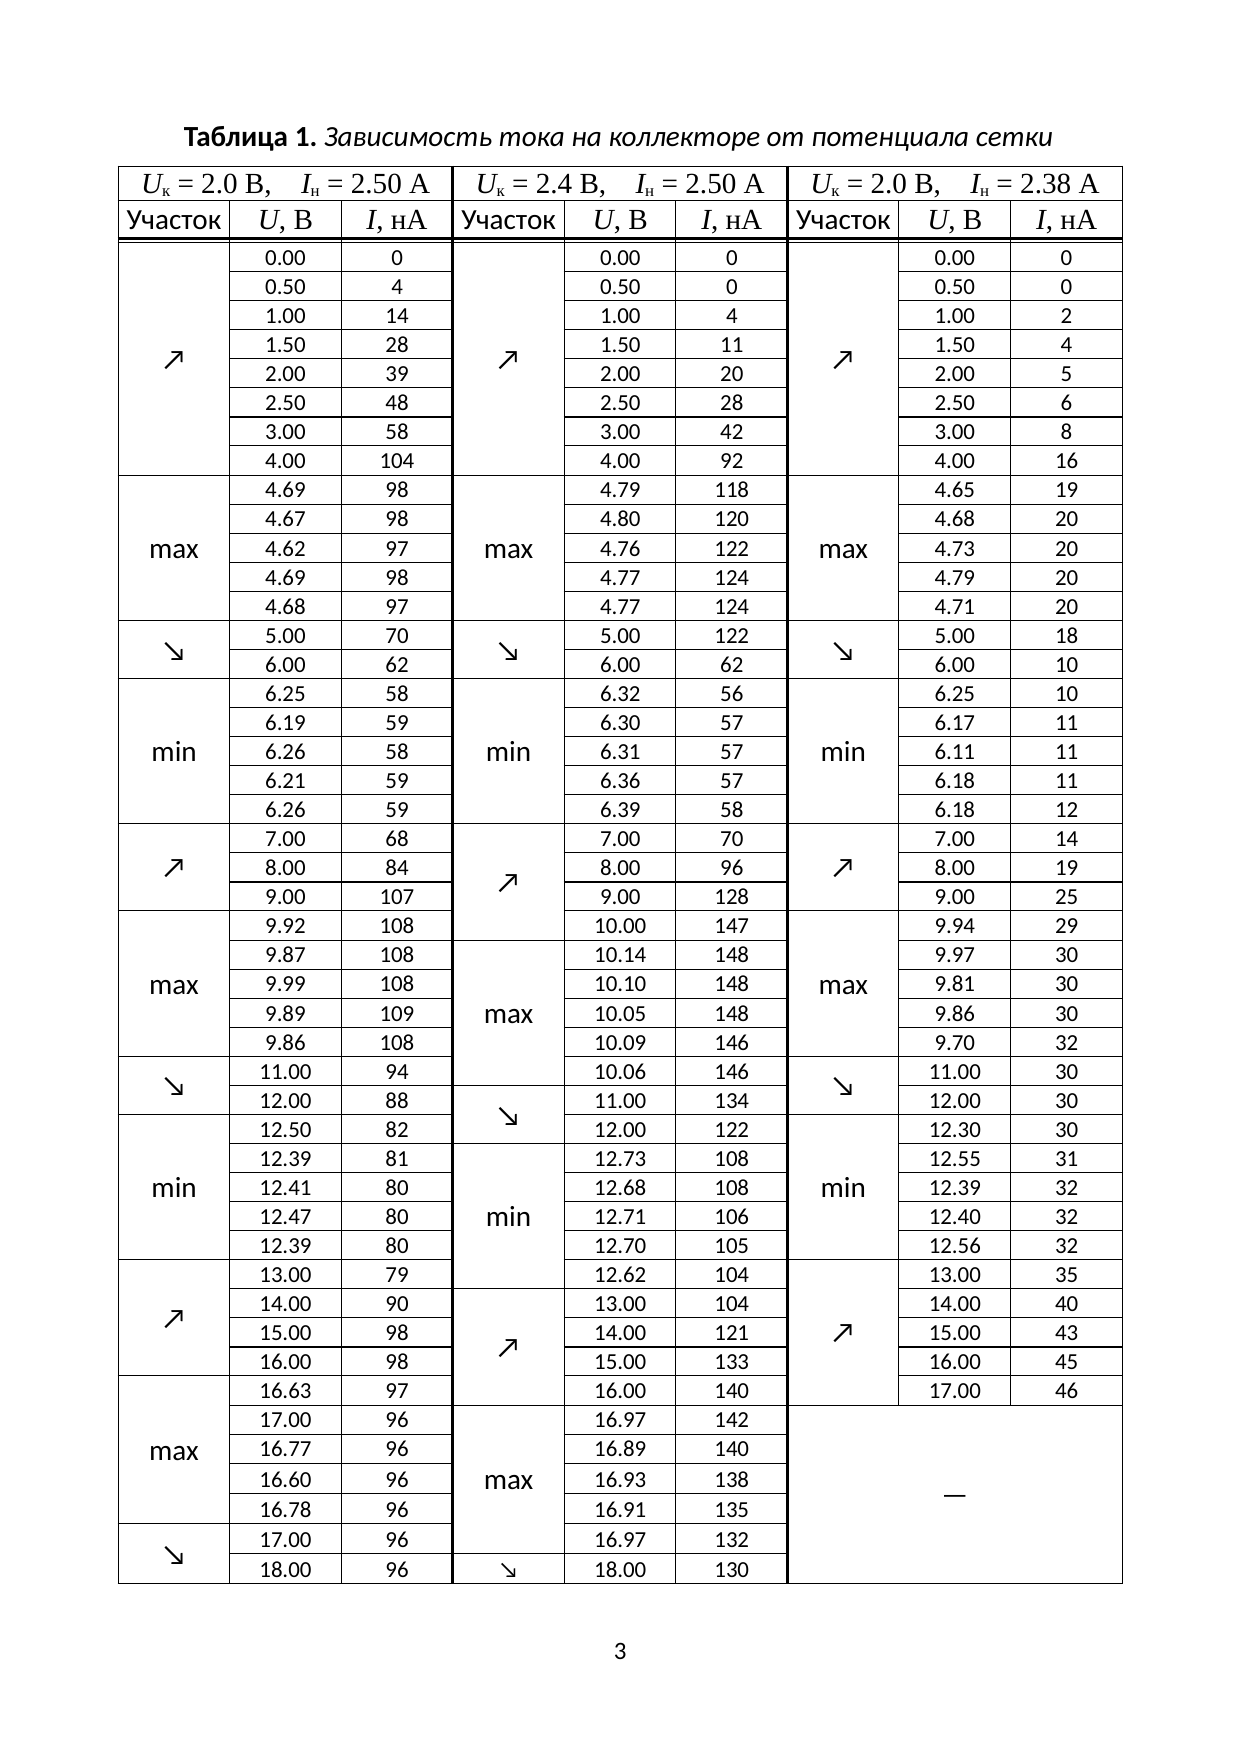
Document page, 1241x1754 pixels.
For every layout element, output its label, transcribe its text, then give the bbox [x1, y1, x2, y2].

table_cell I, нА [1011, 201, 1122, 237]
table_cell 10.05 [565, 999, 675, 1027]
table_cell 9.00 [565, 883, 675, 910]
table_cell 17.00 [899, 1376, 1010, 1404]
table_cell 98 [342, 505, 451, 533]
table_cell 133 [676, 1348, 786, 1375]
table_cell 10 [1011, 650, 1122, 678]
table_cell 4.68 [899, 505, 1010, 533]
table_cell 18 [1011, 621, 1122, 649]
table_cell 80 [342, 1173, 451, 1201]
table_cell 0 [1011, 272, 1122, 300]
table_cell 10 [1011, 679, 1122, 707]
table_cell 108 [342, 911, 451, 939]
table_cell 2.50 [230, 388, 341, 416]
table_cell 14 [342, 301, 451, 329]
table_cell 9.00 [230, 883, 341, 910]
table_cell 9.86 [899, 999, 1010, 1027]
table_cell 7.00 [899, 824, 1010, 852]
table_cell 4.69 [230, 476, 341, 503]
table_cell 9.70 [899, 1028, 1010, 1056]
table_cell 4.00 [230, 446, 341, 474]
table_cell 16.77 [230, 1435, 341, 1463]
table_cell 9.86 [230, 1028, 341, 1056]
table_cell 12 [1011, 795, 1122, 823]
table_cell 30 [1011, 941, 1122, 968]
table_cell 12.39 [230, 1144, 341, 1172]
table_cell 80 [342, 1202, 451, 1230]
table_cell max [789, 911, 898, 1056]
table_cell 70 [342, 621, 451, 649]
table_cell ↘ [119, 1057, 229, 1114]
table_cell 16.60 [230, 1464, 341, 1493]
table_cell 118 [676, 476, 786, 503]
table_cell 92 [676, 446, 786, 474]
table_cell ↗ [119, 243, 229, 474]
table_cell max [454, 941, 564, 1085]
table_cell 9.89 [230, 999, 341, 1027]
table_cell 5.00 [899, 621, 1010, 649]
table_cell 104 [676, 1289, 786, 1317]
table_cell max [454, 476, 564, 620]
table_cell 6 [1011, 388, 1122, 416]
table_cell 15.00 [565, 1348, 675, 1375]
table_cell 0.00 [230, 243, 341, 271]
table_cell 30 [1011, 1086, 1122, 1114]
table_cell ↘ [789, 621, 898, 678]
table_cell 12.47 [230, 1202, 341, 1230]
table_cell 18.00 [230, 1554, 341, 1583]
table_cell U, В [230, 201, 341, 237]
table_cell 1.50 [899, 330, 1010, 358]
table_cell 4.65 [899, 476, 1010, 503]
table_cell 12.68 [565, 1173, 675, 1201]
table_cell 96 [342, 1524, 451, 1553]
table_cell 12.40 [899, 1202, 1010, 1230]
table_cell 5.00 [230, 621, 341, 649]
table_cell 46 [1011, 1376, 1122, 1404]
table_cell 6.11 [899, 737, 1010, 765]
table_cell 96 [342, 1435, 451, 1463]
table_cell min [454, 679, 564, 823]
table_cell 96 [342, 1554, 451, 1583]
table_cell 7.00 [230, 824, 341, 852]
table_cell 16.97 [565, 1524, 675, 1553]
table_cell ↗ [454, 824, 564, 939]
table_cell 80 [342, 1231, 451, 1259]
table_cell 108 [342, 941, 451, 968]
table_cell ↘ [789, 1057, 898, 1114]
table_cell 2.50 [565, 388, 675, 416]
table_cell 28 [342, 330, 451, 358]
table_cell 12.39 [899, 1173, 1010, 1201]
table_cell 16.91 [565, 1494, 675, 1523]
table_cell Участок [119, 201, 229, 237]
table_cell 2.00 [230, 359, 341, 387]
table_cell ↘ [454, 1086, 564, 1143]
table_cell 19 [1011, 476, 1122, 503]
table_cell 9.99 [230, 970, 341, 998]
table_cell 15.00 [230, 1318, 341, 1346]
table_cell 10.09 [565, 1028, 675, 1056]
table_cell 147 [676, 911, 786, 939]
table_cell 25 [1011, 883, 1122, 910]
table_cell I, нА [342, 201, 451, 237]
table_cell 6.00 [230, 650, 341, 678]
table_cell 6.00 [899, 650, 1010, 678]
table_cell 142 [676, 1406, 786, 1433]
table_cell 28 [676, 388, 786, 416]
table_cell 31 [1011, 1144, 1122, 1172]
table_cell 108 [676, 1144, 786, 1172]
table_cell ↗ [789, 243, 898, 474]
table_cell 30 [1011, 1115, 1122, 1143]
table_cell 12.70 [565, 1231, 675, 1259]
table_cell 70 [676, 824, 786, 852]
table_cell min [789, 679, 898, 823]
table_cell 16.97 [565, 1406, 675, 1433]
table_cell 146 [676, 1057, 786, 1085]
table_cell 109 [342, 999, 451, 1027]
table_cell 148 [676, 970, 786, 998]
table_cell 16.00 [230, 1348, 341, 1375]
table_cell 16.89 [565, 1435, 675, 1463]
table_cell 4.67 [230, 505, 341, 533]
table_cell min [119, 1115, 229, 1259]
table_cell 0 [676, 243, 786, 271]
table_header Uк = 2.0 В, Iн = 2.38 А [789, 167, 1122, 200]
table_cell 16.78 [230, 1494, 341, 1523]
table_cell 12.00 [230, 1086, 341, 1114]
table_cell 9.92 [230, 911, 341, 939]
table_cell ↘ [454, 621, 564, 678]
table_cell 130 [676, 1554, 786, 1583]
table_cell ↘ [454, 1554, 564, 1583]
table_cell 20 [1011, 592, 1122, 620]
table_cell 135 [676, 1494, 786, 1523]
table_cell ↗ [454, 243, 564, 474]
table_cell 5.00 [565, 621, 675, 649]
table_cell 82 [342, 1115, 451, 1143]
table_cell 4.79 [899, 563, 1010, 591]
table_cell 68 [342, 824, 451, 852]
table_cell 4.71 [899, 592, 1010, 620]
table_cell 3.00 [230, 418, 341, 445]
table_cell 4 [342, 272, 451, 300]
table_cell 32 [1011, 1028, 1122, 1056]
table_cell 1.00 [899, 301, 1010, 329]
table_cell 94 [342, 1057, 451, 1085]
table_cell 59 [342, 795, 451, 823]
table_cell 0.50 [565, 272, 675, 300]
table_cell 39 [342, 359, 451, 387]
table_cell 2.00 [565, 359, 675, 387]
table_cell 6.31 [565, 737, 675, 765]
table_cell 2.50 [899, 388, 1010, 416]
table_cell 30 [1011, 970, 1122, 998]
table_cell 122 [676, 534, 786, 562]
table_cell 0.50 [899, 272, 1010, 300]
table_cell 13.00 [565, 1289, 675, 1317]
table_cell 40 [1011, 1289, 1122, 1317]
table_cell 81 [342, 1144, 451, 1172]
table_cell max [789, 476, 898, 620]
table_cell 6.26 [230, 737, 341, 765]
table_cell 58 [342, 418, 451, 445]
table_cell U, В [565, 201, 675, 237]
table_cell ↗ [119, 824, 229, 910]
table_cell 57 [676, 737, 786, 765]
table_cell 7.00 [565, 824, 675, 852]
table_cell 35 [1011, 1260, 1122, 1288]
table_cell 6.36 [565, 766, 675, 794]
table_cell 6.32 [565, 679, 675, 707]
table_cell 122 [676, 621, 786, 649]
table_cell 4.69 [230, 563, 341, 591]
table_cell 16.93 [565, 1464, 675, 1493]
table_cell 56 [676, 679, 786, 707]
table_cell 1.50 [230, 330, 341, 358]
table_cell 59 [342, 708, 451, 736]
table_cell 4.00 [565, 446, 675, 474]
table_cell 45 [1011, 1348, 1122, 1375]
table_cell 9.87 [230, 941, 341, 968]
table_cell 57 [676, 708, 786, 736]
table_cell 148 [676, 999, 786, 1027]
table_cell 0 [1011, 243, 1122, 271]
table_cell 2 [1011, 301, 1122, 329]
table_cell 4 [1011, 330, 1122, 358]
table_cell 122 [676, 1115, 786, 1143]
table_cell — [789, 1406, 1122, 1583]
table_cell 42 [676, 418, 786, 445]
table_cell 4.68 [230, 592, 341, 620]
table_cell 96 [342, 1406, 451, 1433]
table_cell 32 [1011, 1173, 1122, 1201]
table_header Uк = 2.0 В, Iн = 2.50 А [119, 167, 451, 200]
table_cell 58 [342, 679, 451, 707]
table_cell Участок [789, 201, 898, 237]
table_cell 14.00 [899, 1289, 1010, 1317]
table_cell 10.10 [565, 970, 675, 998]
table_cell 96 [676, 853, 786, 881]
table_cell 4.77 [565, 563, 675, 591]
table_cell 4.00 [899, 446, 1010, 474]
table_cell 62 [676, 650, 786, 678]
table_cell 84 [342, 853, 451, 881]
table_cell ↗ [789, 824, 898, 910]
table_cell 4.80 [565, 505, 675, 533]
table_cell 16.63 [230, 1376, 341, 1404]
table_cell 4.79 [565, 476, 675, 503]
table_cell 11.00 [565, 1086, 675, 1114]
table_cell ↘ [119, 1524, 229, 1583]
table_cell 12.30 [899, 1115, 1010, 1143]
table_cell 9.94 [899, 911, 1010, 939]
table_cell 124 [676, 563, 786, 591]
table_cell 1.50 [565, 330, 675, 358]
table_cell 9.97 [899, 941, 1010, 968]
table_cell 97 [342, 1376, 451, 1404]
table_cell 12.39 [230, 1231, 341, 1259]
table_cell 14.00 [565, 1318, 675, 1346]
table_cell 20 [1011, 563, 1122, 591]
table_cell 96 [342, 1464, 451, 1493]
table_cell 6.18 [899, 766, 1010, 794]
table_cell 11 [676, 330, 786, 358]
table_cell Участок [454, 201, 564, 237]
table_cell 17.00 [230, 1524, 341, 1553]
table_cell 6.00 [565, 650, 675, 678]
table_cell 6.26 [230, 795, 341, 823]
table_cell 90 [342, 1289, 451, 1317]
table_cell 62 [342, 650, 451, 678]
table_cell I, нА [676, 201, 786, 237]
table_cell 4.76 [565, 534, 675, 562]
table_cell 140 [676, 1435, 786, 1463]
table_cell 13.00 [230, 1260, 341, 1288]
table_cell 6.30 [565, 708, 675, 736]
table_cell max [454, 1406, 564, 1553]
table_cell 5 [1011, 359, 1122, 387]
table_cell 105 [676, 1231, 786, 1259]
table_cell 98 [342, 1348, 451, 1375]
table_cell 12.62 [565, 1260, 675, 1288]
table_cell 79 [342, 1260, 451, 1288]
table_cell 4.77 [565, 592, 675, 620]
table_cell 6.25 [899, 679, 1010, 707]
table_cell 12.71 [565, 1202, 675, 1230]
table_cell 138 [676, 1464, 786, 1493]
table_cell 98 [342, 1318, 451, 1346]
table_cell 10.14 [565, 941, 675, 968]
table_cell 18.00 [565, 1554, 675, 1583]
table_cell 6.25 [230, 679, 341, 707]
table_cell max [119, 911, 229, 1056]
table_cell 58 [676, 795, 786, 823]
table_cell 43 [1011, 1318, 1122, 1346]
table_cell 9.81 [899, 970, 1010, 998]
table_cell 108 [676, 1173, 786, 1201]
table_cell 16.00 [565, 1376, 675, 1404]
table_cell 132 [676, 1524, 786, 1553]
table_cell 121 [676, 1318, 786, 1346]
table_cell 106 [676, 1202, 786, 1230]
table_cell ↘ [119, 621, 229, 678]
table_cell ↗ [119, 1260, 229, 1375]
table_cell 12.41 [230, 1173, 341, 1201]
table_cell 57 [676, 766, 786, 794]
table_cell min [789, 1115, 898, 1259]
table_cell 8.00 [230, 853, 341, 881]
table_cell min [119, 679, 229, 823]
table_cell ↗ [454, 1289, 564, 1404]
table_cell 1.00 [565, 301, 675, 329]
table_cell 12.50 [230, 1115, 341, 1143]
table_cell 8.00 [565, 853, 675, 881]
table_cell 104 [676, 1260, 786, 1288]
table_cell 10.06 [565, 1057, 675, 1085]
table_cell 108 [342, 1028, 451, 1056]
table_cell 146 [676, 1028, 786, 1056]
table_cell 20 [1011, 505, 1122, 533]
table_cell 30 [1011, 1057, 1122, 1085]
table_cell 6.18 [899, 795, 1010, 823]
table_cell U, В [899, 201, 1010, 237]
table_cell 96 [342, 1494, 451, 1523]
table_cell 120 [676, 505, 786, 533]
table_cell 12.00 [899, 1086, 1010, 1114]
table_cell 16 [1011, 446, 1122, 474]
table_cell 107 [342, 883, 451, 910]
table_cell 9.00 [899, 883, 1010, 910]
table_cell 4 [676, 301, 786, 329]
table_cell 1.00 [230, 301, 341, 329]
table_cell 6.17 [899, 708, 1010, 736]
table_cell 14 [1011, 824, 1122, 852]
table_cell 20 [1011, 534, 1122, 562]
table_cell 104 [342, 446, 451, 474]
table_cell 20 [676, 359, 786, 387]
table_cell max [119, 476, 229, 620]
table_cell 15.00 [899, 1318, 1010, 1346]
table_cell 11 [1011, 737, 1122, 765]
table_cell 4.62 [230, 534, 341, 562]
table_cell 0 [342, 243, 451, 271]
table_cell 30 [1011, 999, 1122, 1027]
table_cell 2.00 [899, 359, 1010, 387]
table_cell 10.00 [565, 911, 675, 939]
table_cell 108 [342, 970, 451, 998]
table_cell 32 [1011, 1231, 1122, 1259]
table_cell 8.00 [899, 853, 1010, 881]
table_cell 0.00 [565, 243, 675, 271]
table_cell 134 [676, 1086, 786, 1114]
table_cell 128 [676, 883, 786, 910]
table_cell 13.00 [899, 1260, 1010, 1288]
table_header Uк = 2.4 В, Iн = 2.50 А [454, 167, 786, 200]
text Таблица 1. Зависимость тока на коллекторе от потенциала сетки [118, 118, 1122, 154]
table_cell 98 [342, 476, 451, 503]
table_cell 88 [342, 1086, 451, 1114]
table_cell 59 [342, 766, 451, 794]
table_cell 12.55 [899, 1144, 1010, 1172]
table_cell 58 [342, 737, 451, 765]
table_cell 3.00 [565, 418, 675, 445]
table_cell 0.00 [899, 243, 1010, 271]
table_cell 124 [676, 592, 786, 620]
table_cell max [119, 1376, 229, 1523]
table_cell 4.73 [899, 534, 1010, 562]
table_cell 12.00 [565, 1115, 675, 1143]
table_cell 11 [1011, 708, 1122, 736]
table_cell 6.19 [230, 708, 341, 736]
table_cell 6.39 [565, 795, 675, 823]
table_cell 12.73 [565, 1144, 675, 1172]
table_cell 19 [1011, 853, 1122, 881]
table_cell 11.00 [230, 1057, 341, 1085]
table_cell 48 [342, 388, 451, 416]
table_cell 12.56 [899, 1231, 1010, 1259]
table_cell 3.00 [899, 418, 1010, 445]
table_cell min [454, 1144, 564, 1288]
table_cell 0.50 [230, 272, 341, 300]
table_cell 97 [342, 534, 451, 562]
table_cell 11.00 [899, 1057, 1010, 1085]
table_cell 17.00 [230, 1406, 341, 1433]
table_cell 98 [342, 563, 451, 591]
table_cell 97 [342, 592, 451, 620]
table_cell 29 [1011, 911, 1122, 939]
table_cell 16.00 [899, 1348, 1010, 1375]
table_cell 32 [1011, 1202, 1122, 1230]
table_cell 0 [676, 272, 786, 300]
table_cell 14.00 [230, 1289, 341, 1317]
table_cell 8 [1011, 418, 1122, 445]
table_cell 148 [676, 941, 786, 968]
table_cell ↗ [789, 1260, 898, 1404]
table_cell 6.21 [230, 766, 341, 794]
table_cell 11 [1011, 766, 1122, 794]
table_cell 140 [676, 1376, 786, 1404]
